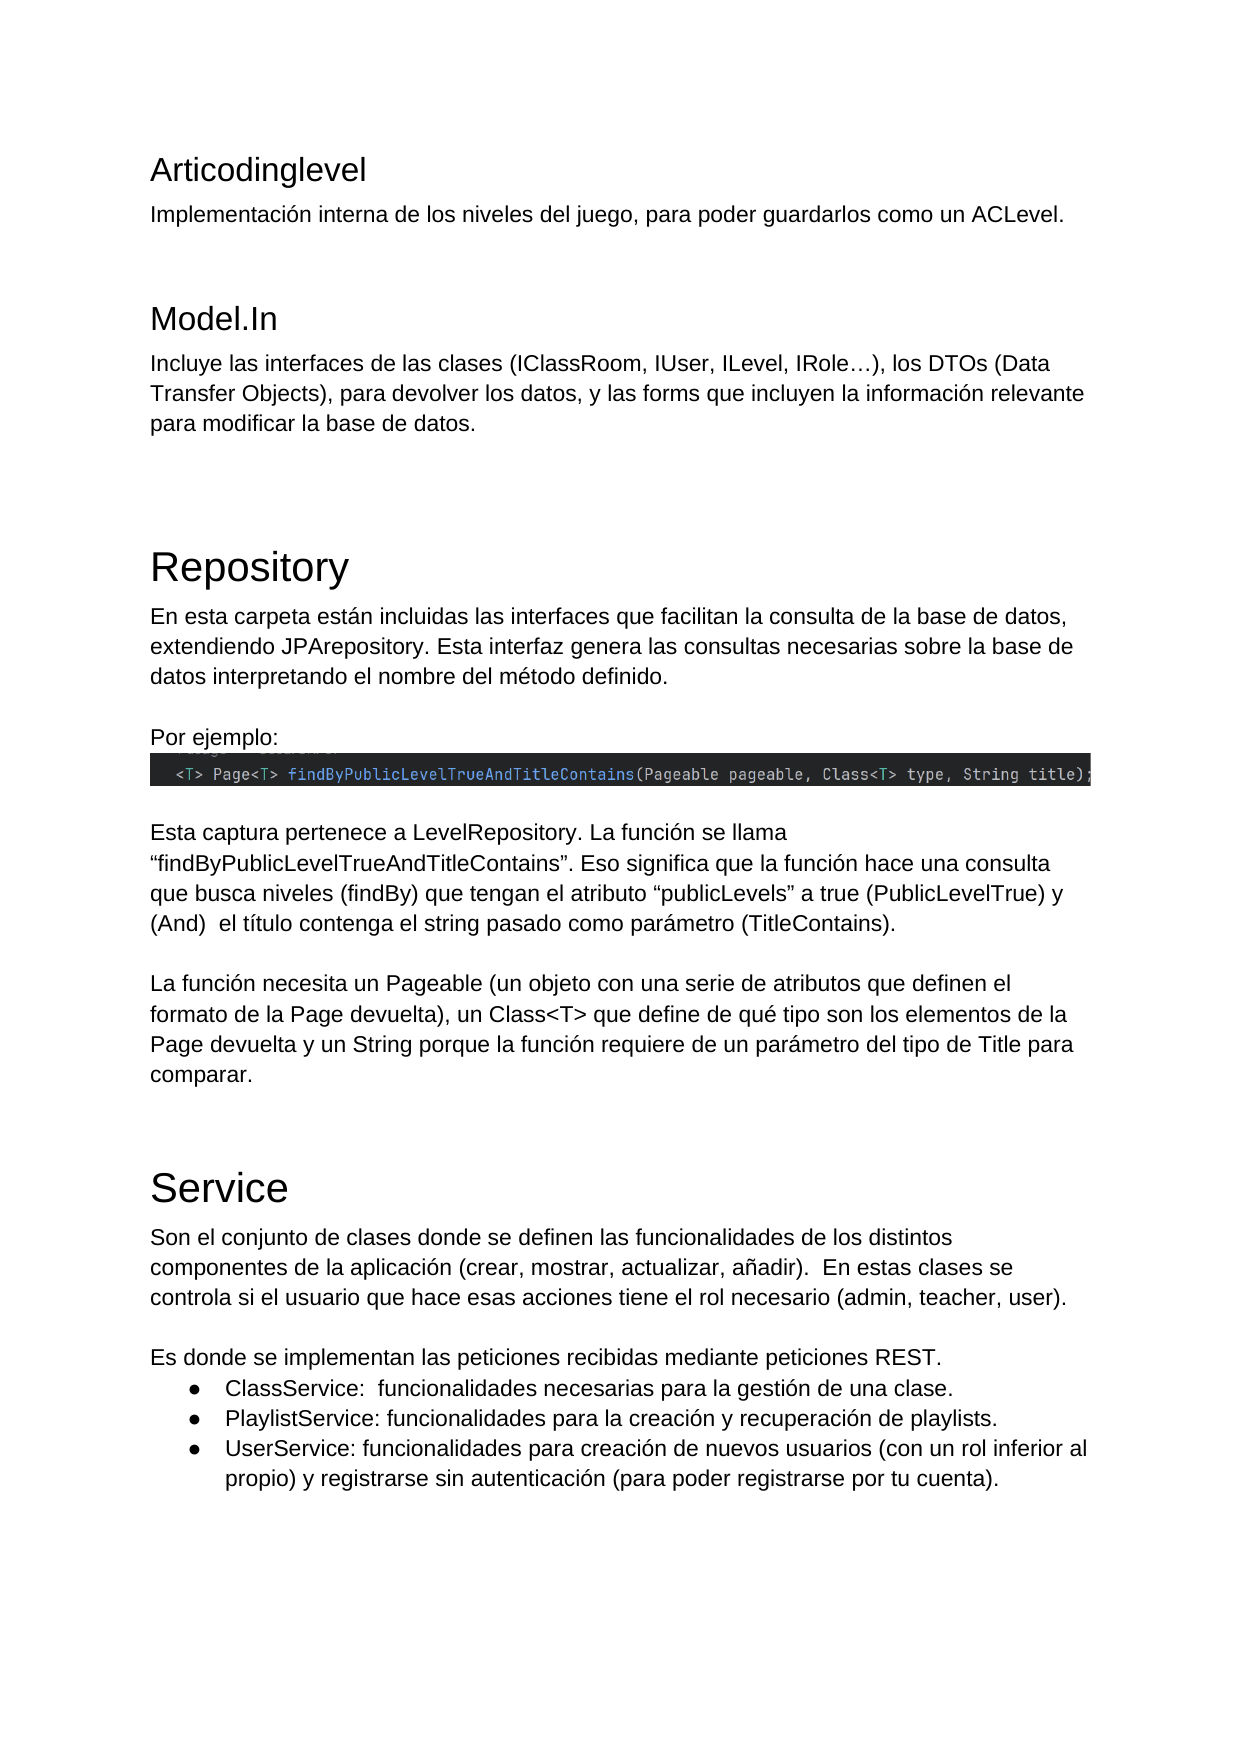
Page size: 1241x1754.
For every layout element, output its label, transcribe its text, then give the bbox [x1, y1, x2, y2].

list PlaylistService: funcionalidades para la creación y recuperación de playlists. [187, 1405, 1090, 1431]
subtitle Articodinglevel [150, 150, 1090, 188]
text En esta carpeta están incluidas las interfaces que facilitan la consulta de la base de datos, extendiendo JPArepository. Esta interfaz genera las consultas necesarias sobre la base de datos interpretando el nombre del método definido. [150, 603, 1090, 690]
text Es donde se implementan las peticiones recibidas mediante peticiones REST. [150, 1344, 1090, 1371]
list ClassService: funcionalidades necesarias para la gestión de una clase. [187, 1374, 1090, 1401]
subtitle Repository [150, 542, 1090, 590]
text Implementación interna de los niveles del juego, para poder guardarlos como un ACLevel. [150, 201, 1090, 227]
subtitle Service [150, 1163, 1090, 1211]
text La función necesita un Pageable (un objeto con una serie de atributos que definen el formato de la Page devuelta), un Class<T> que define de qué tipo son los elementos de la Page devuelta y un String porque la función requiere de un parámetro del tipo de Title para comparar. [150, 970, 1090, 1087]
list UserService: funcionalidades para creación de nuevos usuarios (con un rol inferior al propio) y registrarse sin autenticación (para poder registrarse por tu cuenta). [187, 1435, 1090, 1491]
subtitle Model.In [150, 299, 1090, 337]
text Incluye las interfaces de las clases (IClassRoom, IUser, ILevel, IRole…), los DTOs (Data Transfer Objects), para devolver los datos, y las forms que incluyen la información relevante para modificar la base de datos. [150, 350, 1090, 437]
picture [150, 753, 1091, 786]
text Son el conjunto de clases donde se definen las funcionalidades de los distintos componentes de la aplicación (crear, mostrar, actualizar, añadir). En estas clases se controla si el usuario que hace esas acciones tiene el rol necesario (admin, teacher, user). [150, 1223, 1090, 1310]
text Por ejemplo: [150, 724, 1090, 750]
text Esta captura pertenece a LevelRepository. La función se llama “findByPublicLevelTrueAndTitleContains”. Eso significa que la función hace una consulta que busca niveles (findBy) que tengan el atributo “publicLevels” a true (PublicLevelTrue) y (And) el título contenga el string pasado como parámetro (TitleContains). [150, 819, 1090, 936]
